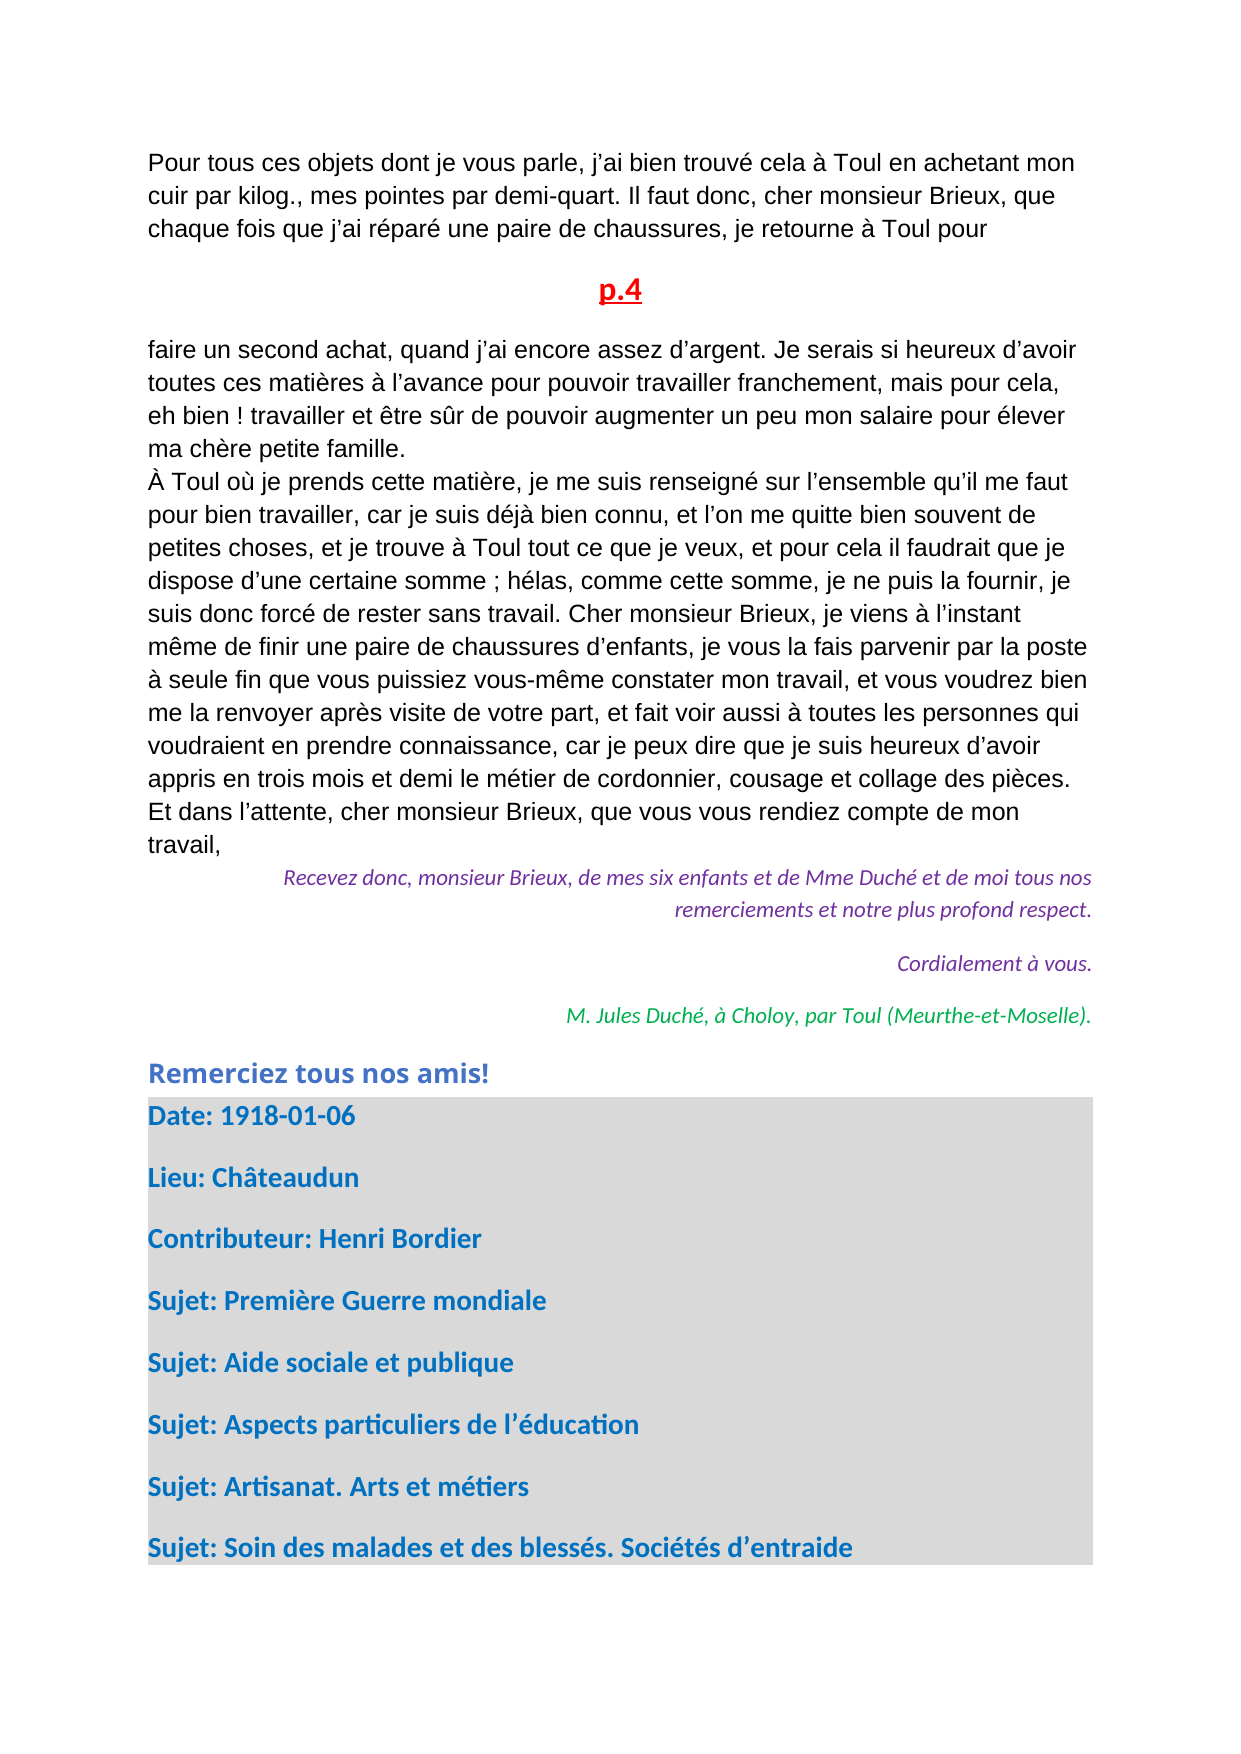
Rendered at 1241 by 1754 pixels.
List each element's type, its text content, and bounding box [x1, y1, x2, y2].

text Sujet: Soin des malades et des blessés. Sociétés d’entraide [148, 1529, 1093, 1565]
subtitle Remerciez tous nos amis! [148, 1055, 1093, 1092]
text Recevez donc, monsieur Brieux, de mes six enfants et de Mme Duché et de moi tous nos remerciements et notre plus profond respect. [148, 863, 1093, 924]
text M. Jules Duché, à Choloy, par Toul (Meurthe-et-Moselle). [148, 1002, 1093, 1030]
text Pour tous ces objets dont je vous parle, j’ai bien trouvé cela à Toul en achetant mon cuir par kilog., mes pointes par demi-quart. Il faut donc, cher monsieur Brieux, que chaque fois que j’ai réparé une paire de chaussures, je retourne à Toul pour [148, 148, 1093, 242]
text Contributeur: Henri Bordier [148, 1221, 1093, 1256]
text Date: 1918-01-06 [148, 1097, 1093, 1133]
text Sujet: Aide sociale et publique [148, 1344, 1093, 1380]
text À Toul où je prends cette matière, je me suis renseigné sur l’ensemble qu’il me faut pour bien travailler, car je suis déjà bien connu, et l’on me quitte bien souvent de petites choses, et je trouve à Toul tout ce que je veux, et pour cela il faudrait que je dispose d’une certaine somme ; hélas, comme cette somme, je ne puis la fournir, je suis donc forcé de rester sans travail. Cher monsieur Brieux, je viens à l’instant même de finir une paire de chaussures d’enfants, je vous la fais parvenir par la poste à seule fin que vous puissiez vous-même constater mon travail, et vous voudrez bien me la renvoyer après visite de votre part, et fait voir aussi à toutes les personnes qui voudraient en prendre connaissance, car je peux dire que je suis heureux d’avoir appris en trois mois et demi le métier de cordonnier, cousage et collage des pièces. Et dans l’attente, cher monsieur Brieux, que vous vous rendiez compte de mon travail, [148, 467, 1093, 859]
text Cordialement à vous. [148, 949, 1093, 977]
text Sujet: Artisanat. Arts et métiers [148, 1468, 1093, 1503]
text p.4 [148, 267, 1093, 308]
text Lieu: Châteaudun [148, 1159, 1093, 1194]
text faire un second achat, quand j’ai encore assez d’argent. Je serais si heureux d’avoir toutes ces matières à l’avance pour pouvoir travailler franchement, mais pour cela, eh bien ! travailler et être sûr de pouvoir augmenter un peu mon salaire pour élever ma chère petite famille. [148, 335, 1093, 463]
text Sujet: Première Guerre mondiale [148, 1282, 1093, 1318]
text Sujet: Aspects particuliers de l’éducation [148, 1406, 1093, 1442]
